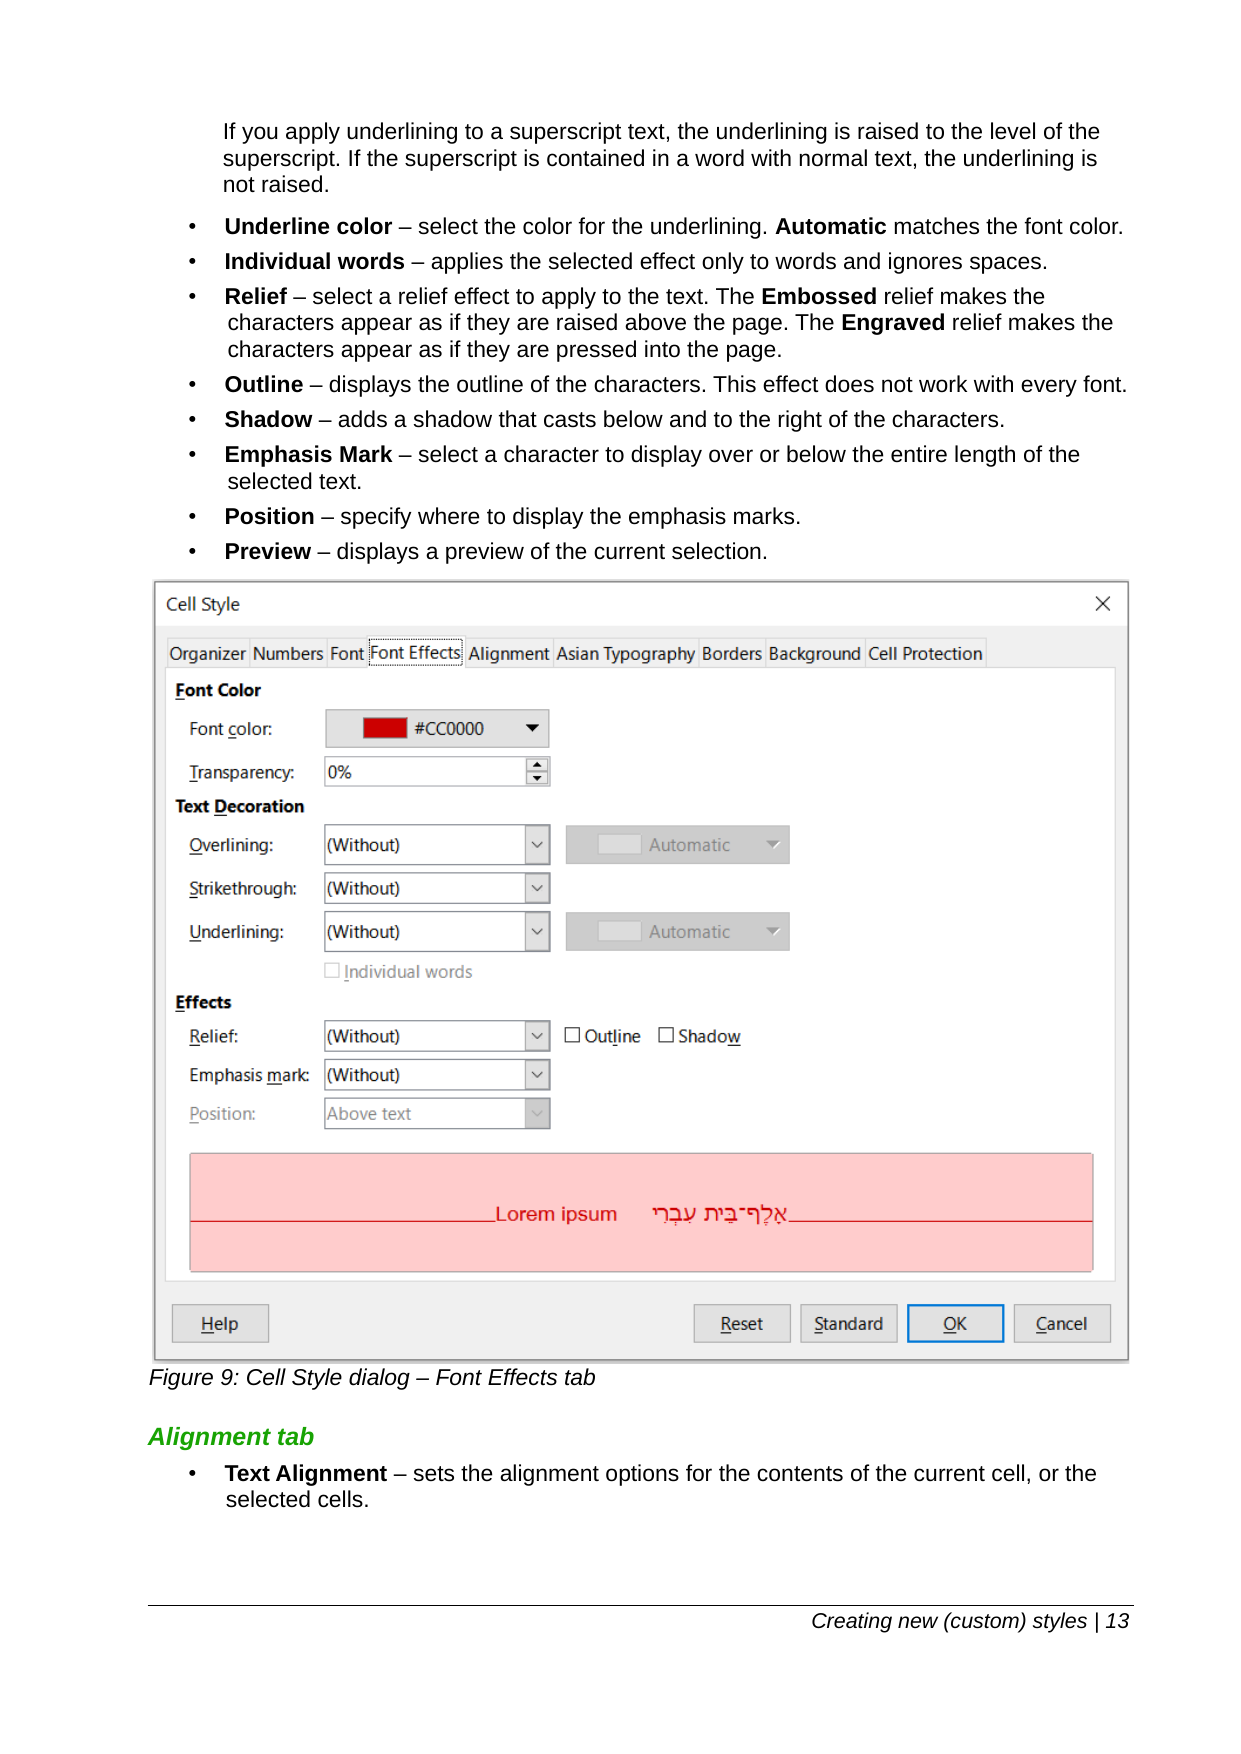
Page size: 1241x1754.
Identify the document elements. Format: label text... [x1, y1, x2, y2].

text Figure 9: Cell Style dialog – Font Effects tab [149, 579, 1133, 1390]
list Emphasis Mark – select a character to display over or below the entire length of the selected text. [185, 438, 1134, 494]
picture [152, 579, 1130, 1364]
list Preview – displays a preview of the current selection. [185, 535, 1134, 567]
list Text Alignment – sets the alignment options for the contents of the current cell, or the selected cells. [185, 1457, 1134, 1515]
list Individual words – applies the selected effect only to words and ignores spaces. [185, 245, 1134, 274]
list Relief – select a relief effect to apply to the text. The Embossed relief makes the characters appear as if they are raised above the page. The Engraved relief makes the characters appear as if they are pressed into the page. [185, 280, 1134, 362]
subtitle Alignment tab [148, 1422, 1134, 1451]
list Shadow – adds a shadow that casts below and to the right of the characters. [185, 403, 1134, 432]
list Outline – displays the outline of the characters. This effect does not work with every font. [185, 368, 1134, 397]
list Underline color – select the color for the underlining. Automatic matches the font color. [185, 210, 1134, 239]
text If you apply underlining to a superscript text, the underlining is raised to the level of the superscript. If the superscript is contained in a word with normal text, the underlining is not raised. [223, 118, 1134, 197]
list Position – specify where to display the emphasis marks. [185, 500, 1134, 529]
